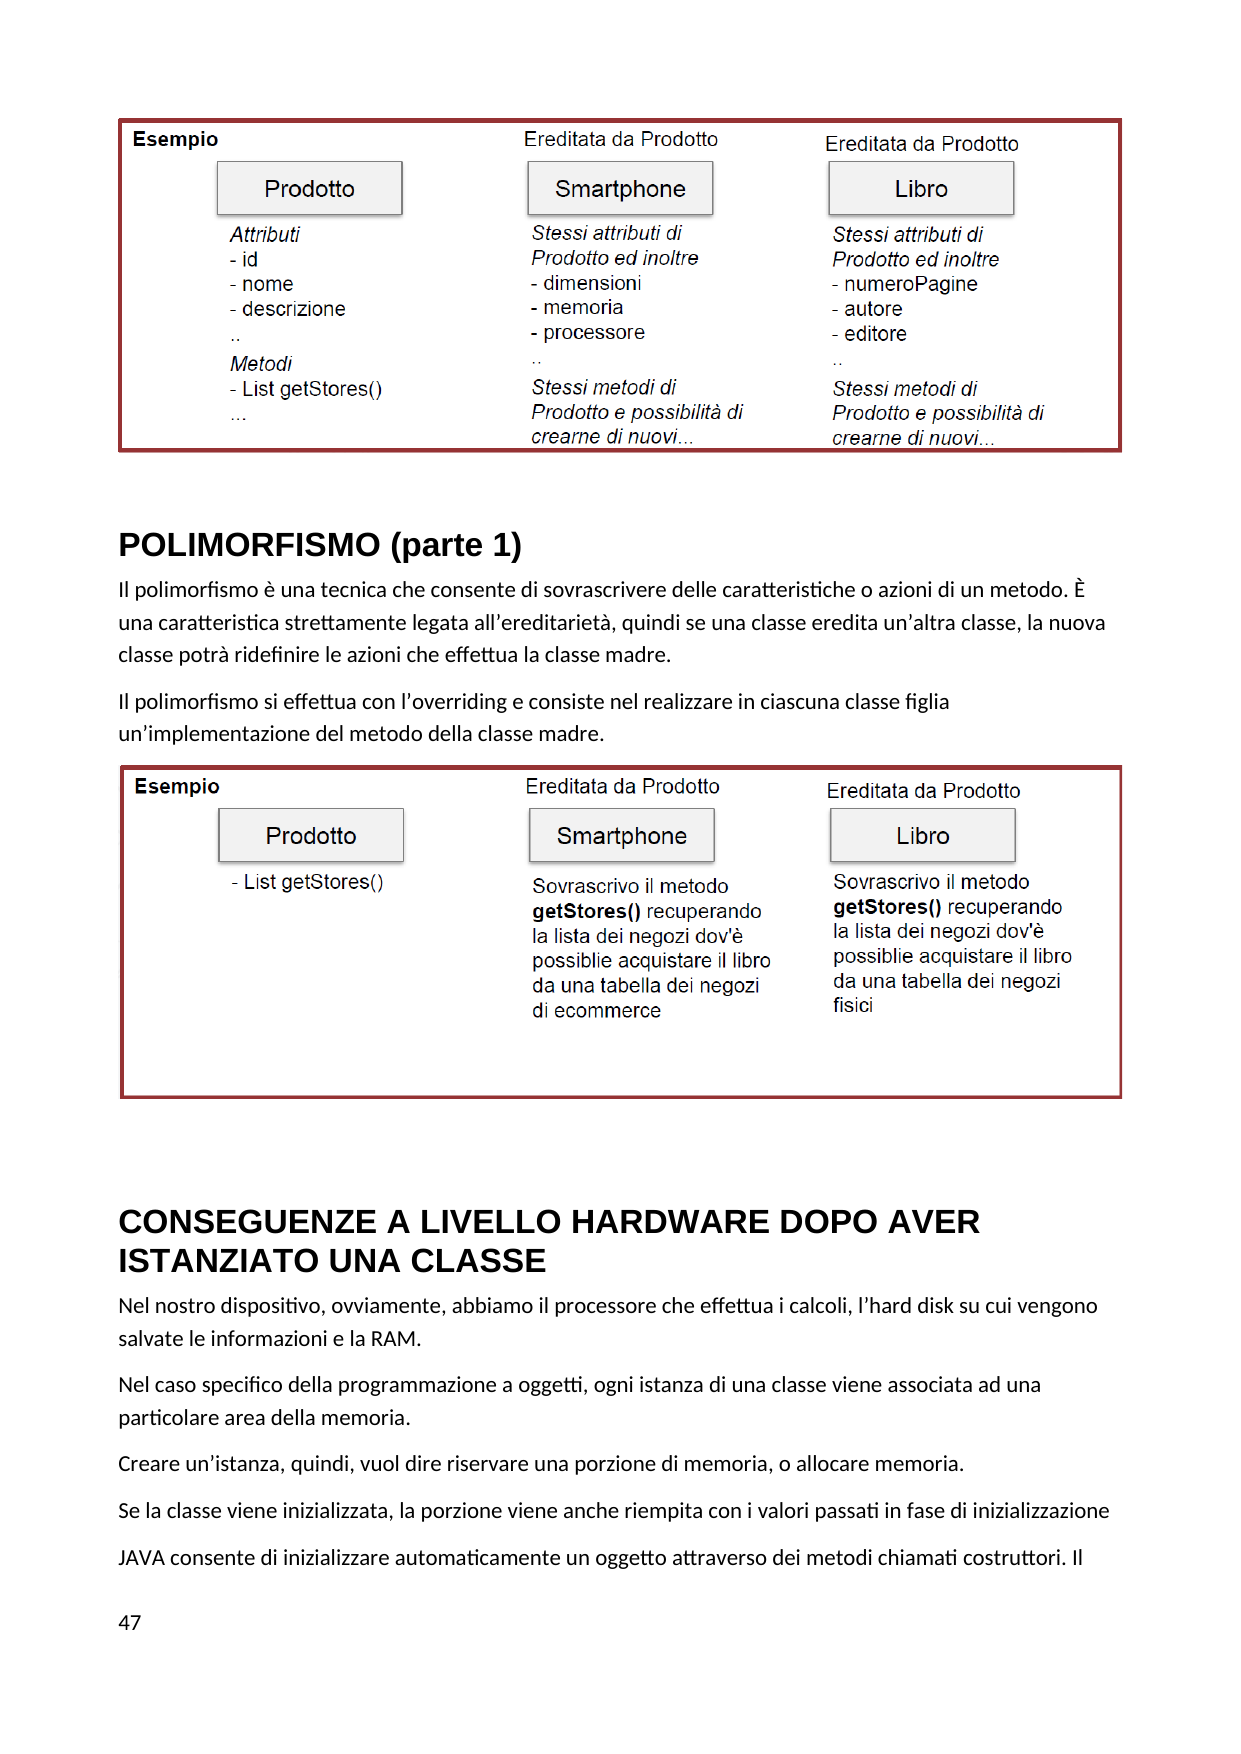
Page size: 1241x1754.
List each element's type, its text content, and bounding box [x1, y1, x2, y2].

text Il polimorfismo è una tecnica che consente di sovrascrivere delle caratteristiche o azioni di un metodo. È una caratteristica strettamente legata all’ereditarietà, quindi se una classe eredita un’altra classe, la nuova classe potrà ridefinire le azioni che effettua la classe madre. [118, 576, 1122, 668]
subtitle CONSEGUENZE A LIVELLO HARDWARE DOPO AVER ISTANZIATO UNA CLASSE [118, 1202, 1122, 1279]
picture [118, 118, 1123, 453]
text Nel nostro dispositivo, ovviamente, abbiamo il processore che effettua i calcoli, l’hard disk su cui vengono salvate le informazioni e la RAM. [118, 1292, 1122, 1352]
text JAVA consente di inizializzare automaticamente un oggetto attraverso dei metodi chiamati costruttori. Il [118, 1543, 1122, 1571]
picture [118, 765, 1123, 1099]
text Il polimorfismo si effettua con l’overriding e consiste nel realizzare in ciascuna classe figlia un’implementazione del metodo della classe madre. [118, 687, 1122, 747]
subtitle POLIMORFISMO (parte 1) [118, 524, 1122, 563]
text Creare un’istanza, quindi, vuol dire riservare una porzione di memoria, o allocare memoria. [118, 1449, 1122, 1478]
text Se la classe viene inizializzata, la porzione viene anche riempita con i valori passati in fase di inizializzazione [118, 1496, 1122, 1524]
text Nel caso specifico della programmazione a oggetti, ogni istanza di una classe viene associata ad una particolare area della memoria. [118, 1371, 1122, 1431]
